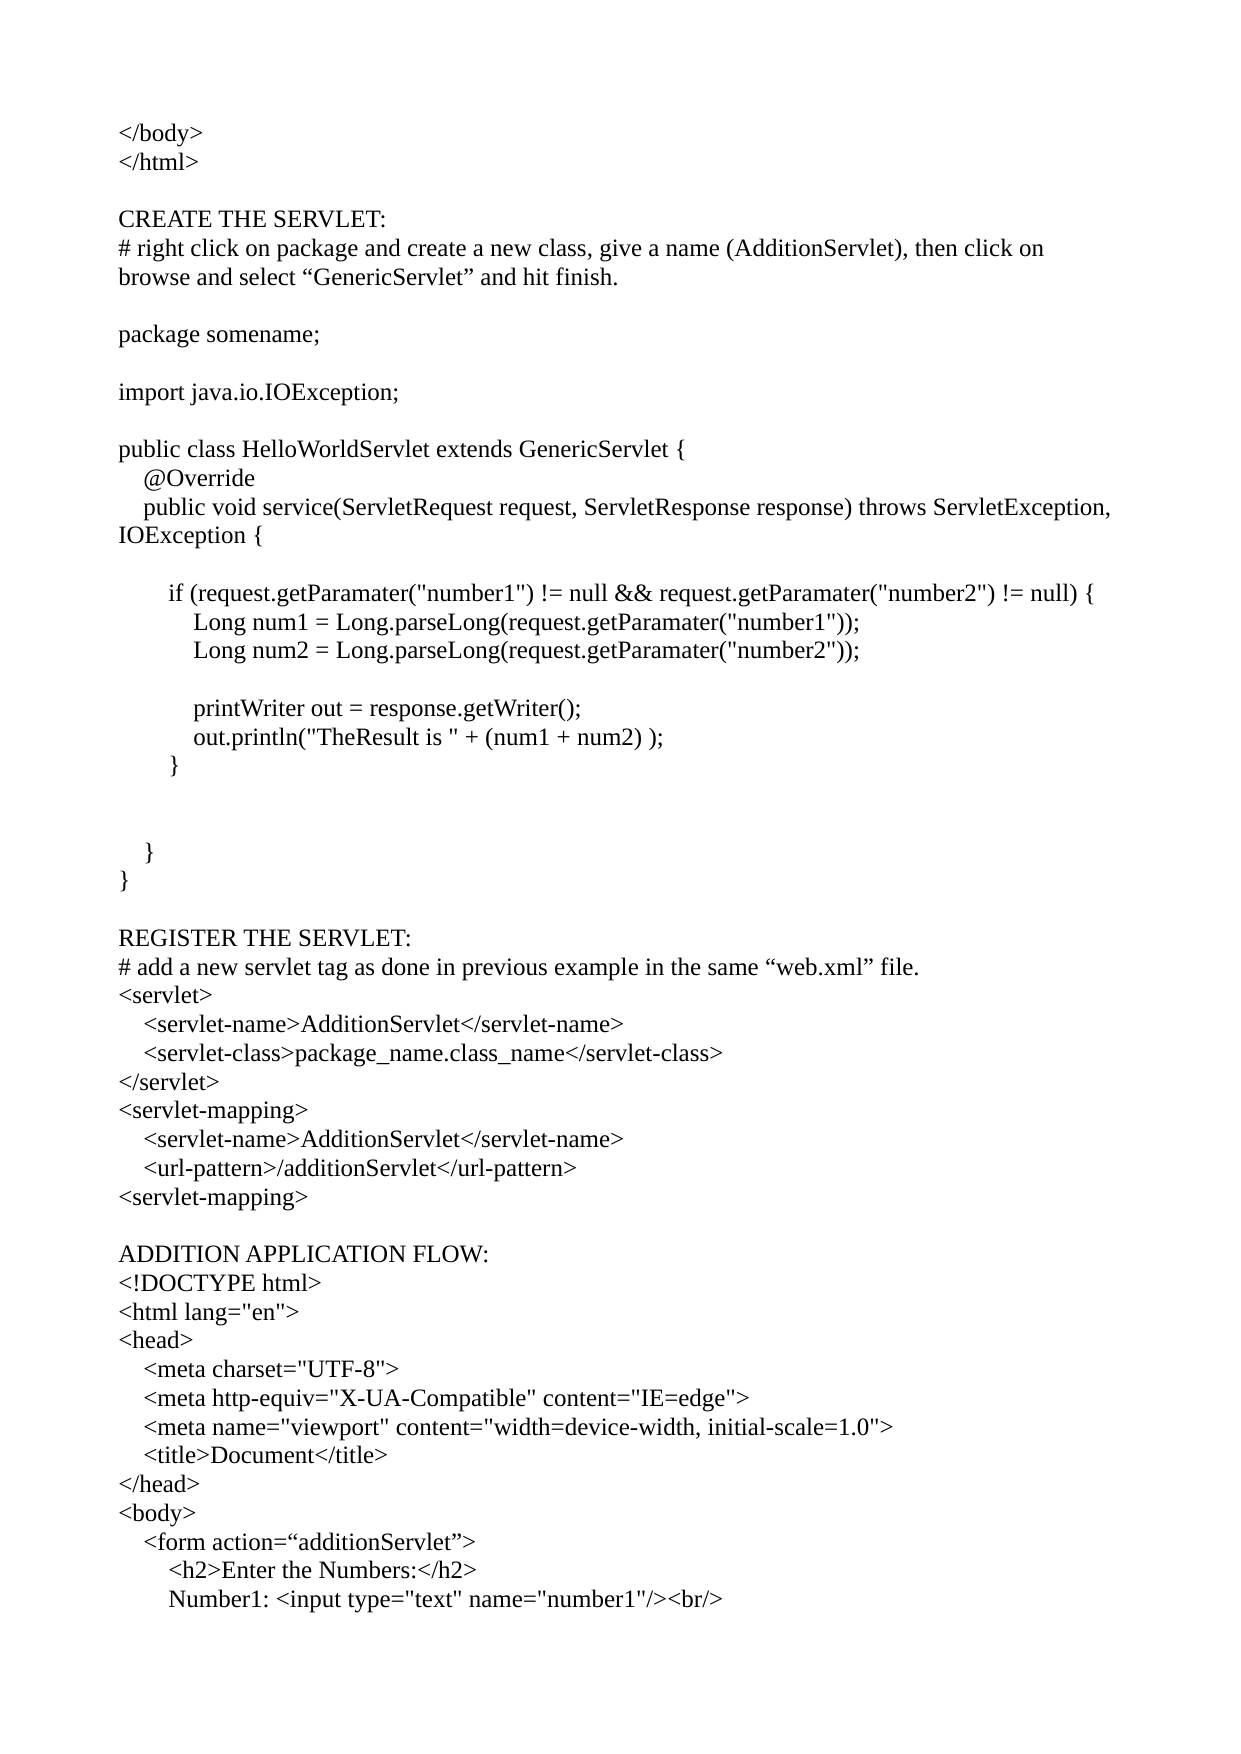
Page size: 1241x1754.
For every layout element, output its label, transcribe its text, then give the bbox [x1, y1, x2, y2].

text <meta http-equiv="X-UA-Compatible" content="IE=edge"> [118, 1383, 1122, 1412]
text CREATE THE SERVLET: [118, 204, 1122, 233]
text </servlet> [118, 1067, 1122, 1096]
text <h2>Enter the Numbers:</h2> [118, 1556, 1122, 1584]
text <servlet-mapping> [118, 1182, 1122, 1211]
text import java.io.IOException; [118, 377, 1122, 406]
text </html> [118, 147, 1122, 176]
text <servlet> [118, 981, 1122, 1009]
text <meta charset="UTF-8"> [118, 1354, 1122, 1383]
text Long num2 = Long.parseLong(request.getParamater("number2")); [118, 636, 1122, 664]
text <form action=“additionServlet”> [118, 1527, 1122, 1556]
text <html lang="en"> [118, 1297, 1122, 1326]
text printWriter out = response.getWriter(); [118, 693, 1122, 722]
text } [118, 837, 1122, 866]
text package somename; [118, 319, 1122, 348]
text } [118, 866, 1122, 894]
text REGISTER THE SERVLET: [118, 923, 1122, 952]
text </head> [118, 1469, 1122, 1498]
text <servlet-mapping> [118, 1096, 1122, 1124]
text <servlet-name>AdditionServlet</servlet-name> [118, 1124, 1122, 1153]
text if (request.getParamater("number1") != null && request.getParamater("number2") != null) { [118, 578, 1122, 607]
text <url-pattern>/additionServlet</url-pattern> [118, 1153, 1122, 1182]
text public void service(ServletRequest request, ServletResponse response) throws ServletException, IOException { [118, 492, 1122, 549]
text Long num1 = Long.parseLong(request.getParamater("number1")); [118, 607, 1122, 636]
text <title>Document</title> [118, 1441, 1122, 1469]
text <servlet-name>AdditionServlet</servlet-name> [118, 1009, 1122, 1038]
text ADDITION APPLICATION FLOW: [118, 1239, 1122, 1268]
text <head> [118, 1326, 1122, 1354]
text Number1: <input type="text" name="number1"/><br/> [118, 1584, 1122, 1613]
text } [118, 751, 1122, 779]
text # right click on package and create a new class, give a name (AdditionServlet), then click on browse and select “GenericServlet” and hit finish. [118, 233, 1122, 291]
text public class HelloWorldServlet extends GenericServlet { [118, 434, 1122, 463]
text @Override [118, 463, 1122, 492]
text <body> [118, 1498, 1122, 1527]
text # add a new servlet tag as done in previous example in the same “web.xml” file. [118, 952, 1122, 981]
text <servlet-class>package_name.class_name</servlet-class> [118, 1038, 1122, 1067]
text </body> [118, 118, 1122, 147]
text out.println("TheResult is " + (num1 + num2) ); [118, 722, 1122, 751]
text <meta name="viewport" content="width=device-width, initial-scale=1.0"> [118, 1412, 1122, 1441]
text <!DOCTYPE html> [118, 1268, 1122, 1297]
